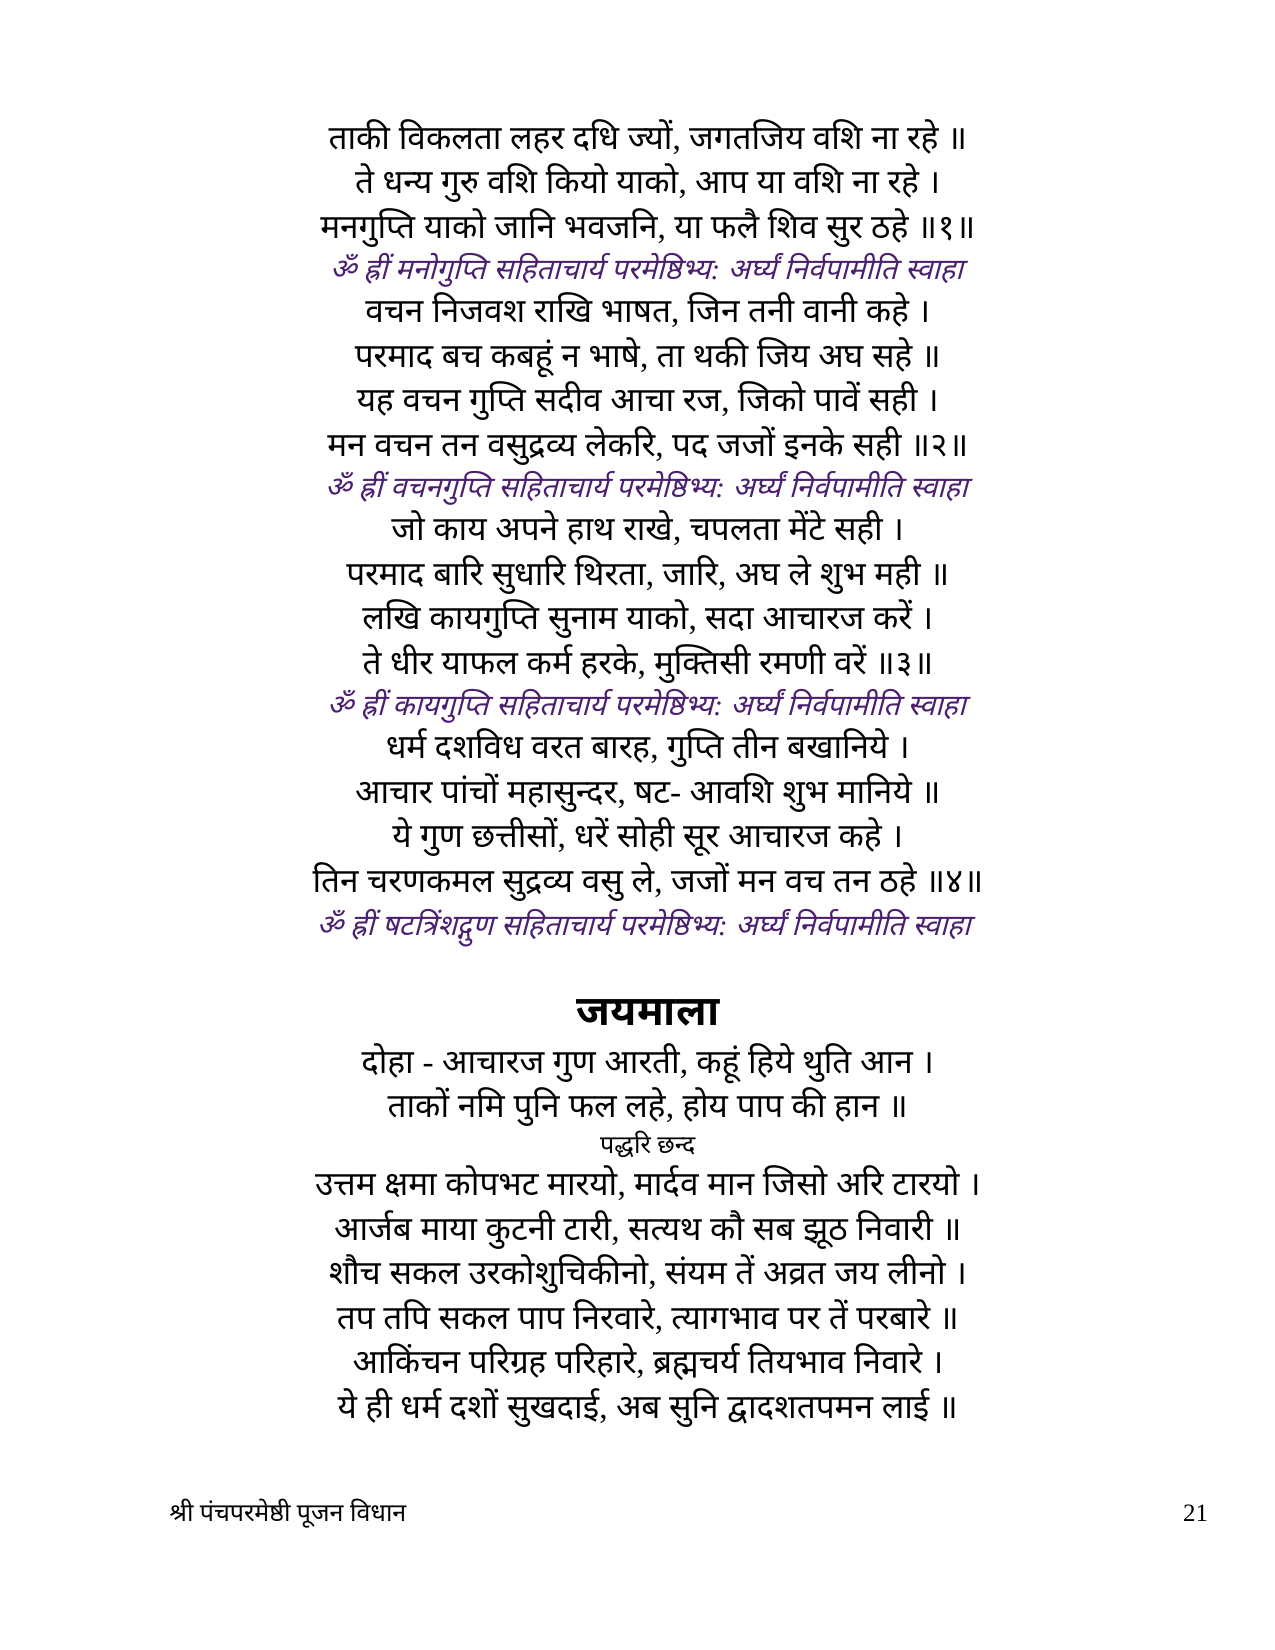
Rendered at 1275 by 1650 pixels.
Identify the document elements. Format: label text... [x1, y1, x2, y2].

text ताकी विकलता लहर दधि ज्यों, जगतजिय वशि ना रहे ॥ ते धन्य गुरु वशि कियो याको, आप या वशि ना रहे । मनगुप्ति याको जानि भवजनि, या फलै शिव सुर ठहे ॥१॥ ॐ ह्रीं मनोगुप्ति सहिताचार्य परमेष्ठिभ्य: अर्घ्यं निर्वपामीति स्वाहा वचन निजवश राखि भाषत, जिन तनी वानी कहे । परमाद बच कबहूं न भाषे, ता थकी जिय अघ सहे ॥ यह वचन गुप्ति सदीव आचा रज, जिको पावें सही । मन वचन तन वसुद्रव्य लेकरि, पद जजों इनके सही ॥२॥ ॐ ह्रीं वचनगुप्ति सहिताचार्य परमेष्ठिभ्य: अर्घ्यं निर्वपामीति स्वाहा जो काय अपने हाथ राखे, चपलता मेंटे सही । परमाद बारि सुधारि थिरता, जारि, अघ ले शुभ मही ॥ लखि कायगुप्ति सुनाम याको, सदा आचारज करें । ते धीर याफल कर्म हरके, मुक्तिसी रमणी वरें ॥३॥ ॐ ह्रीं कायगुप्ति सहिताचार्य परमेष्ठिभ्य: अर्घ्यं निर्वपामीति स्वाहा धर्म दशविध वरत बारह, गुप्ति तीन बखानिये । आचार पांचों महासुन्दर, षट- आवशि शुभ मानिये ॥ ये गुण छत्तीसों, धरें सोही सूर आचारज कहे । तिन चरणकमल सुद्रव्य वसु ले, जजों मन वच तन ठहे ॥४॥ ॐ ह्रीं षटत्रिंशद्गुण सहिताचार्य परमेष्ठिभ्य: अर्घ्यं निर्वपामीति स्वाहा [87, 118, 1208, 988]
text जयमाला दोहा - आचारज गुण आरती, कहूं हिये थुति आन । ताकों नमि पुनि फल लहे, होय पाप की हान ॥ पद्धरि छन्द उत्तम क्षमा कोपभट मारयो, मार्दव मान जिसो अरि टारयो । आर्जब माया कुटनी टारी, सत्यथ कौ सब झूठ निवारी ॥ शौच सकल उरकोशुचिकीनो, संयम तें अव्रत जय लीनो । तप तपि सकल पाप निरवारे, त्यागभाव पर तें परबारे ॥ आकिंचन परिग्रह परिहारे, ब्रह्मचर्य तियभाव निवारे । ये ही धर्म दशों सुखदाई, अब सुनि द्वादशतपमन लाई ॥ [87, 988, 1208, 1432]
